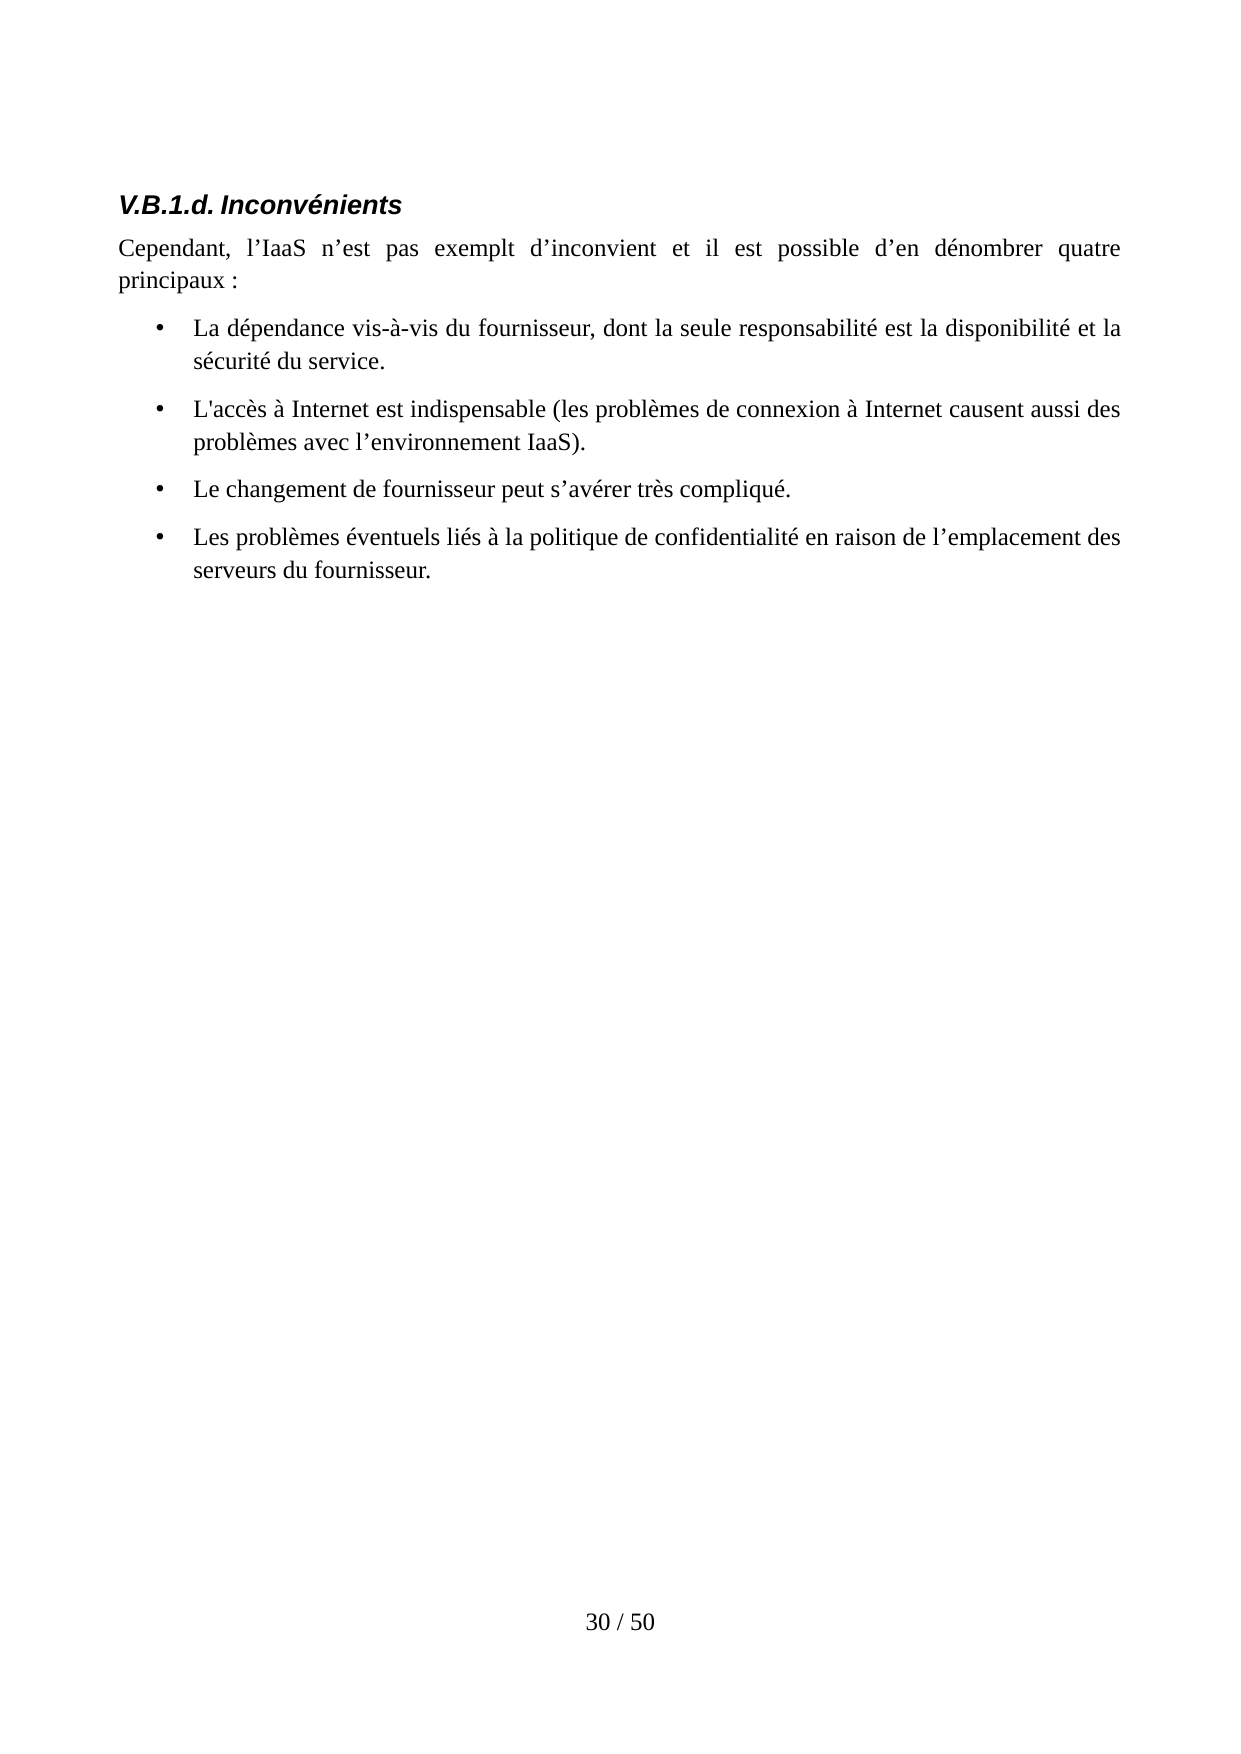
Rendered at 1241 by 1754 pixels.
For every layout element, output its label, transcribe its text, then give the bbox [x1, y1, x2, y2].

list La dépendance vis-à-vis du fournisseur, dont la seule responsabilité est la disponibilité et la sécurité du service. [156, 313, 1122, 375]
list Le changement de fournisseur peut s’avérer très compliqué. [156, 474, 1122, 503]
subtitle Inconvénients [118, 189, 1122, 220]
list Les problèmes éventuels liés à la politique de confidentialité en raison de l’emplacement des serveurs du fournisseur. [156, 522, 1122, 584]
list L'accès à Internet est indispensable (les problèmes de connexion à Internet causent aussi des problèmes avec l’environnement IaaS). [156, 394, 1122, 456]
text Cependant, l’IaaS n’est pas exemplt d’inconvient et il est possible d’en dénombrer quatre principaux : [118, 233, 1122, 294]
